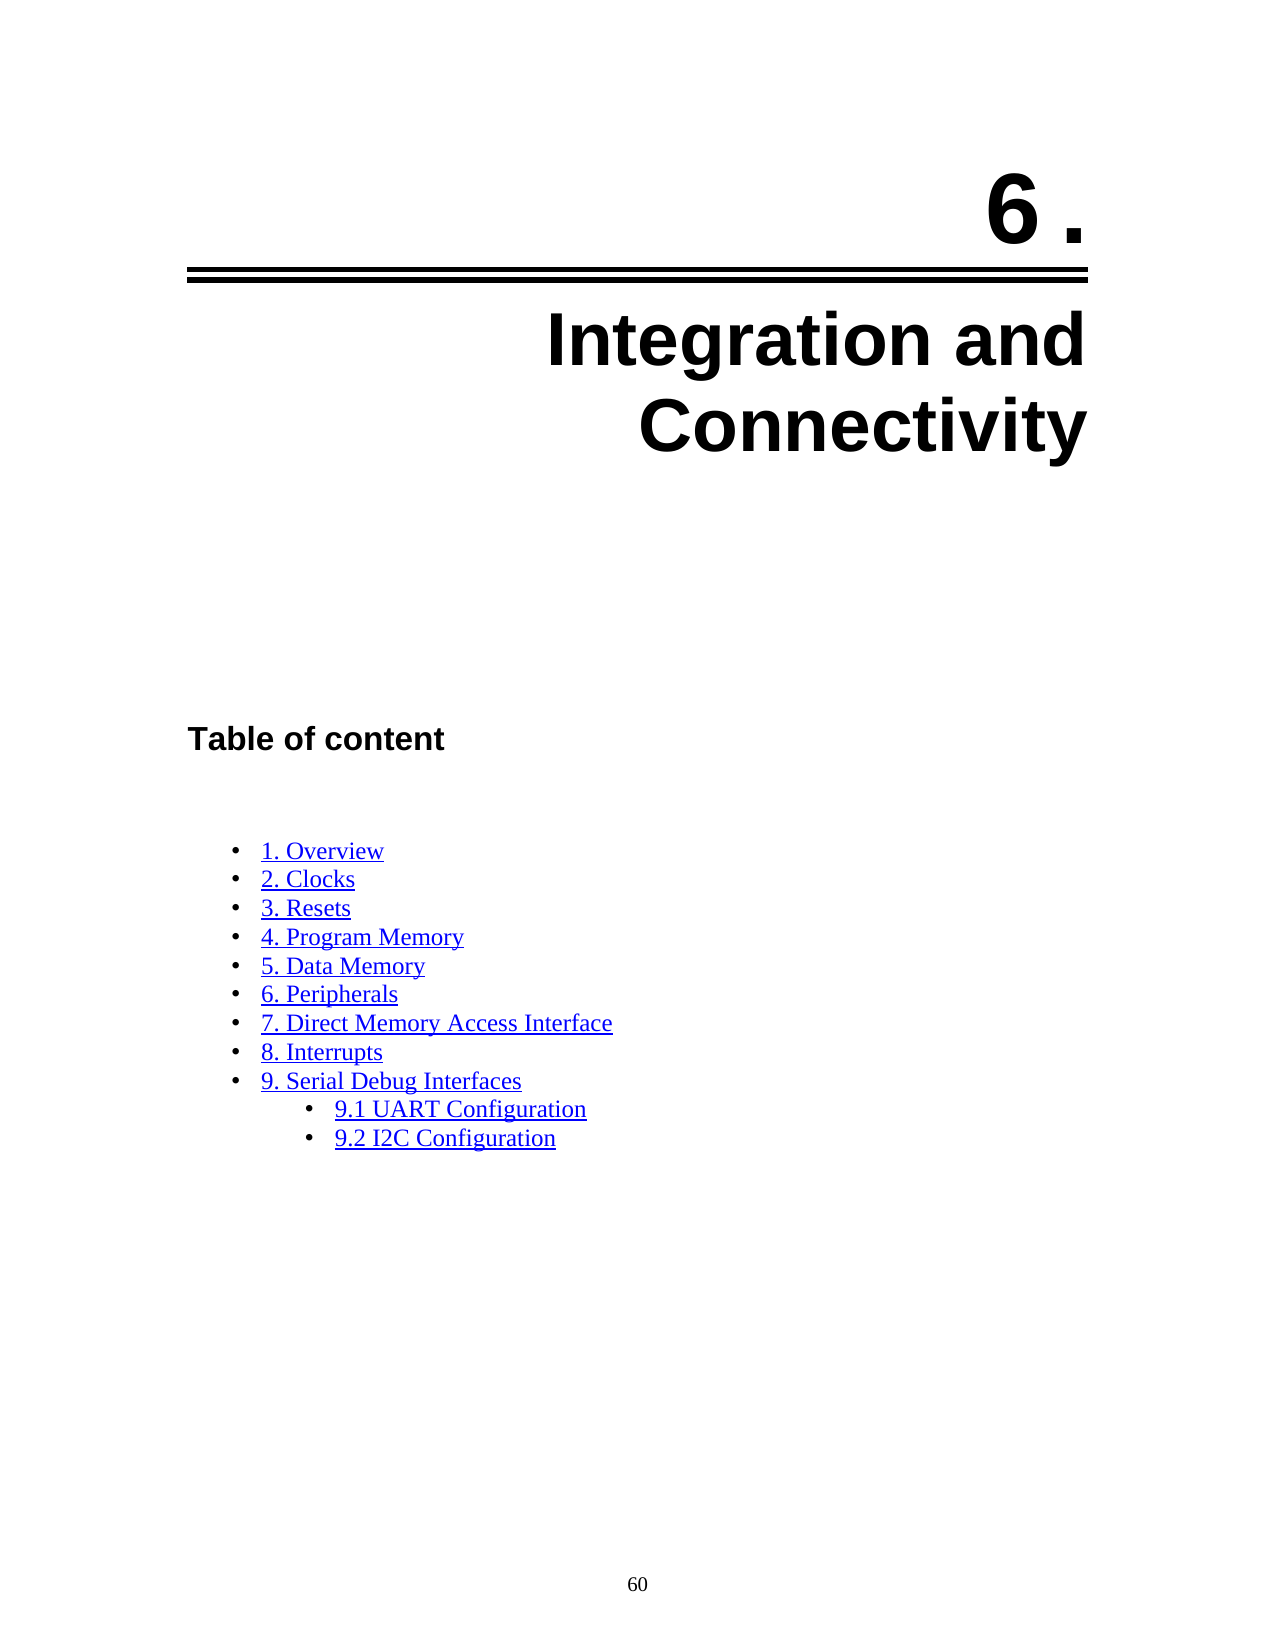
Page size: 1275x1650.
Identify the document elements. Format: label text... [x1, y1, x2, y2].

subtitle . [187, 150, 1088, 267]
list 5. Data Memory [231, 951, 1088, 979]
list 6. Peripherals [231, 979, 1088, 1008]
list 9.1 UART Configuration [305, 1094, 1088, 1123]
list 8. Interrupts [231, 1037, 1088, 1066]
subtitle Integration and Connectivity [187, 295, 1088, 468]
subtitle [187, 272, 1088, 277]
list 9. Serial Debug Interfaces [231, 1066, 1088, 1094]
list 4. Program Memory [231, 922, 1088, 951]
list 1. Overview [231, 836, 1088, 864]
subtitle Table of content [187, 719, 1088, 757]
list 2. Clocks [231, 864, 1088, 893]
list 9.2 I2C Configuration [305, 1123, 1088, 1152]
list 3. Resets [231, 893, 1088, 922]
list 7. Direct Memory Access Interface [231, 1008, 1088, 1037]
